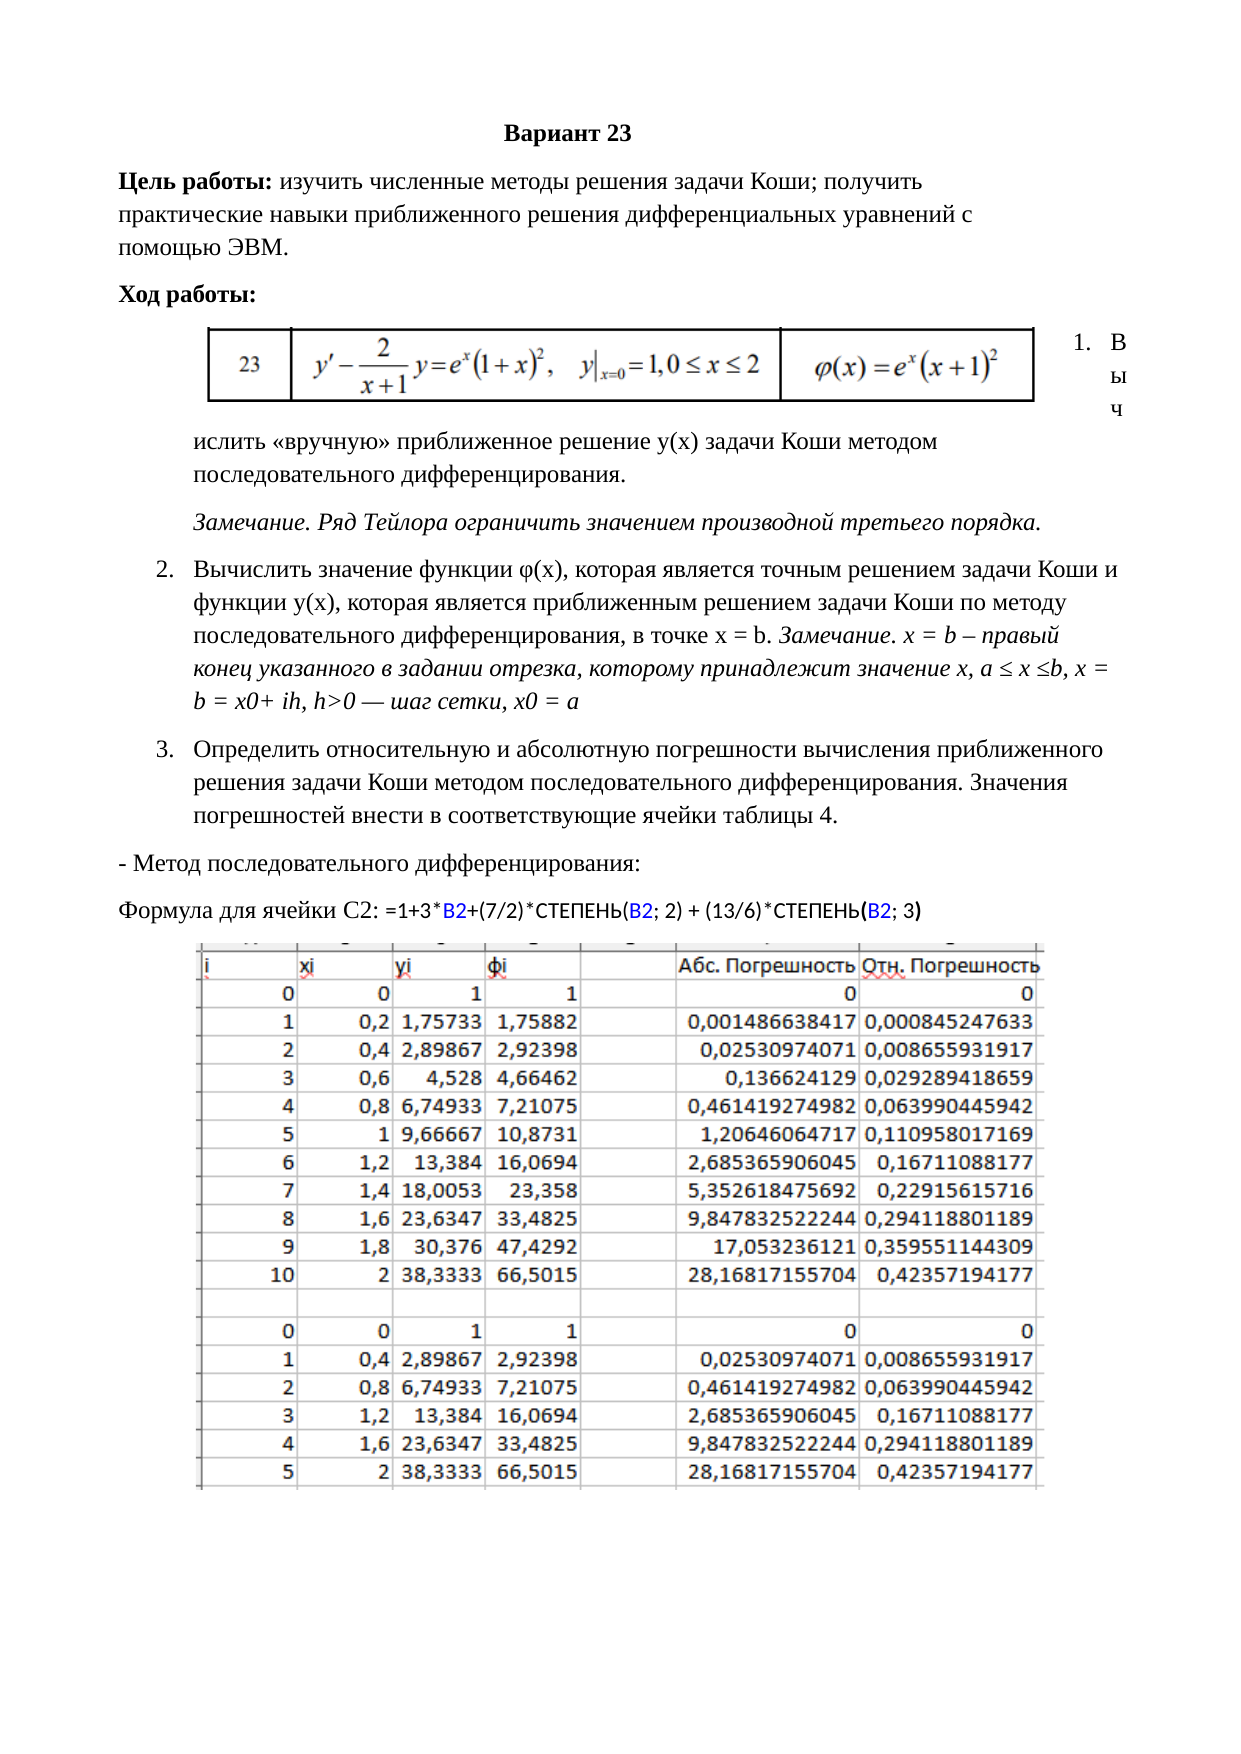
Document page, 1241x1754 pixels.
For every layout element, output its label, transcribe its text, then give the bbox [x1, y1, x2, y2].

picture [195, 943, 1045, 1490]
text Ход работы: [118, 279, 1017, 308]
text Цель работы: изучить численные методы решения задачи Коши; получить практические навыки приближенного решения дифференциальных уравнений с помощью ЭВМ. [118, 166, 1017, 261]
text Вариант 23 [118, 118, 1017, 147]
list Замечание. Ряд Тейлора ограничить значением производной третьего порядка. [156, 507, 1122, 535]
text - Метод последовательного дифференцирования: [118, 848, 1122, 876]
list Определить относительную и абсолютную погрешности вычисления приближенного решения задачи Коши методом последовательного дифференцирования. Значения погрешностей внести в соответствующие ячейки таблицы 4. [156, 734, 1122, 829]
text Формула для ячейки C2: =1+3*B2+(7/2)*СТЕПЕНЬ(B2; 2) + (13/6)*СТЕПЕНЬ(B2; 3) [118, 895, 1122, 924]
list Вычислить «вручную» приближенное решение y(x) задачи Коши методом последовательного дифференцирования. [156, 327, 1122, 488]
picture [205, 327, 1035, 402]
list Вычислить значение функции φ(х), которая является точным решением задачи Коши и функции y(x), которая является приближенным решением задачи Коши по методу последовательного дифференцирования, в точке x = b. Замечание. x = b – правый конец указанного в задании отрезка, которому принадлежит значение х, a ≤ x ≤b, x = b = x0+ ih, h>0 — шаг сетки, x0 = a [156, 554, 1122, 715]
